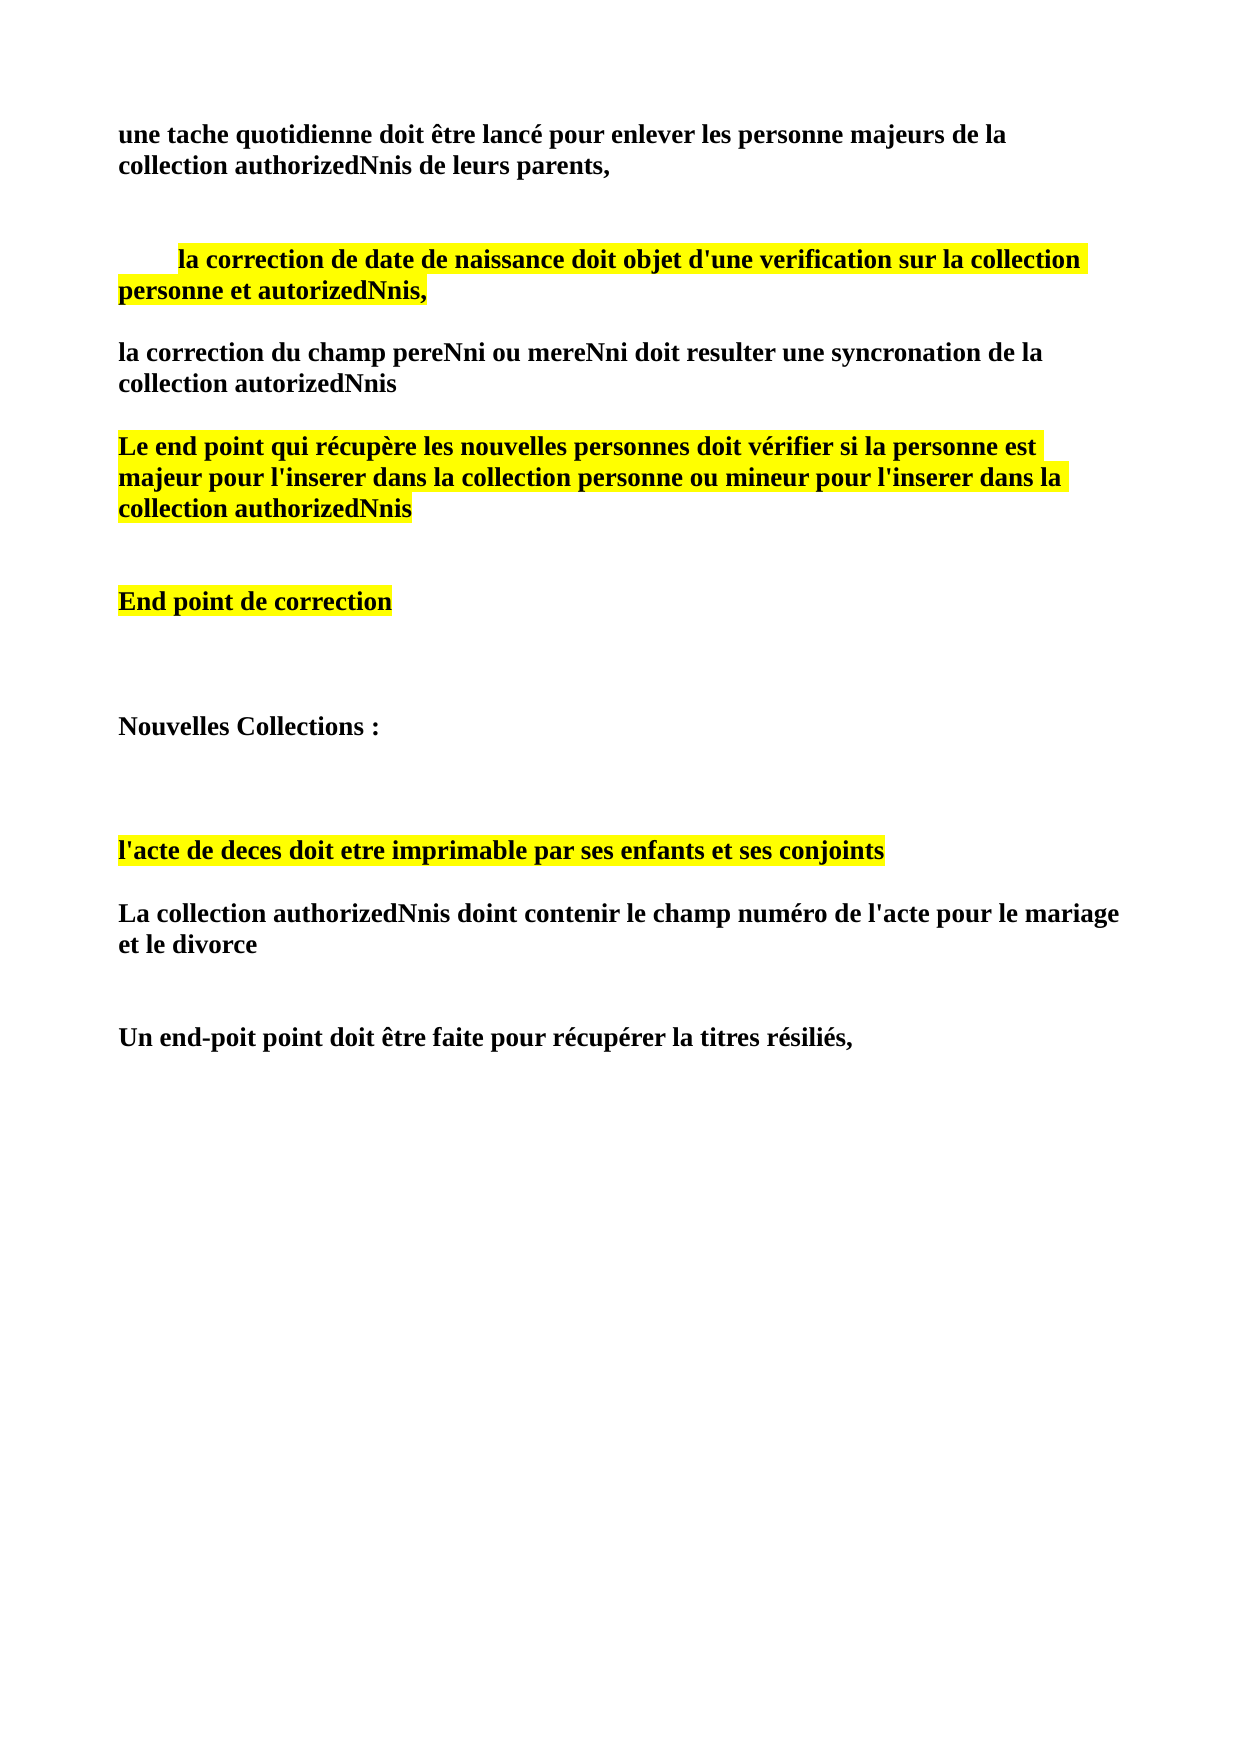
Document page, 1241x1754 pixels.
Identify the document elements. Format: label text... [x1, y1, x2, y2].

text Nouvelles Collections : [118, 710, 1122, 741]
text Un end-poit point doit être faite pour récupérer la titres résiliés, [118, 1021, 1122, 1052]
text End point de correction [118, 585, 1122, 616]
text La collection authorizedNnis doint contenir le champ numéro de l'acte pour le mariage et le divorce [118, 897, 1122, 959]
text la correction du champ pereNni ou mereNni doit resulter une syncronation de la collection autorizedNnis [118, 336, 1122, 398]
text la correction de date de naissance doit objet d'une verification sur la collection personne et autorizedNnis, [118, 243, 1122, 305]
text Le end point qui récupère les nouvelles personnes doit vérifier si la personne est majeur pour l'inserer dans la collection personne ou mineur pour l'inserer dans la collection authorizedNnis [118, 429, 1122, 523]
text une tache quotidienne doit être lancé pour enlever les personne majeurs de la collection authorizedNnis de leurs parents, [118, 118, 1122, 180]
text l'acte de deces doit etre imprimable par ses enfants et ses conjoints [118, 834, 1122, 866]
